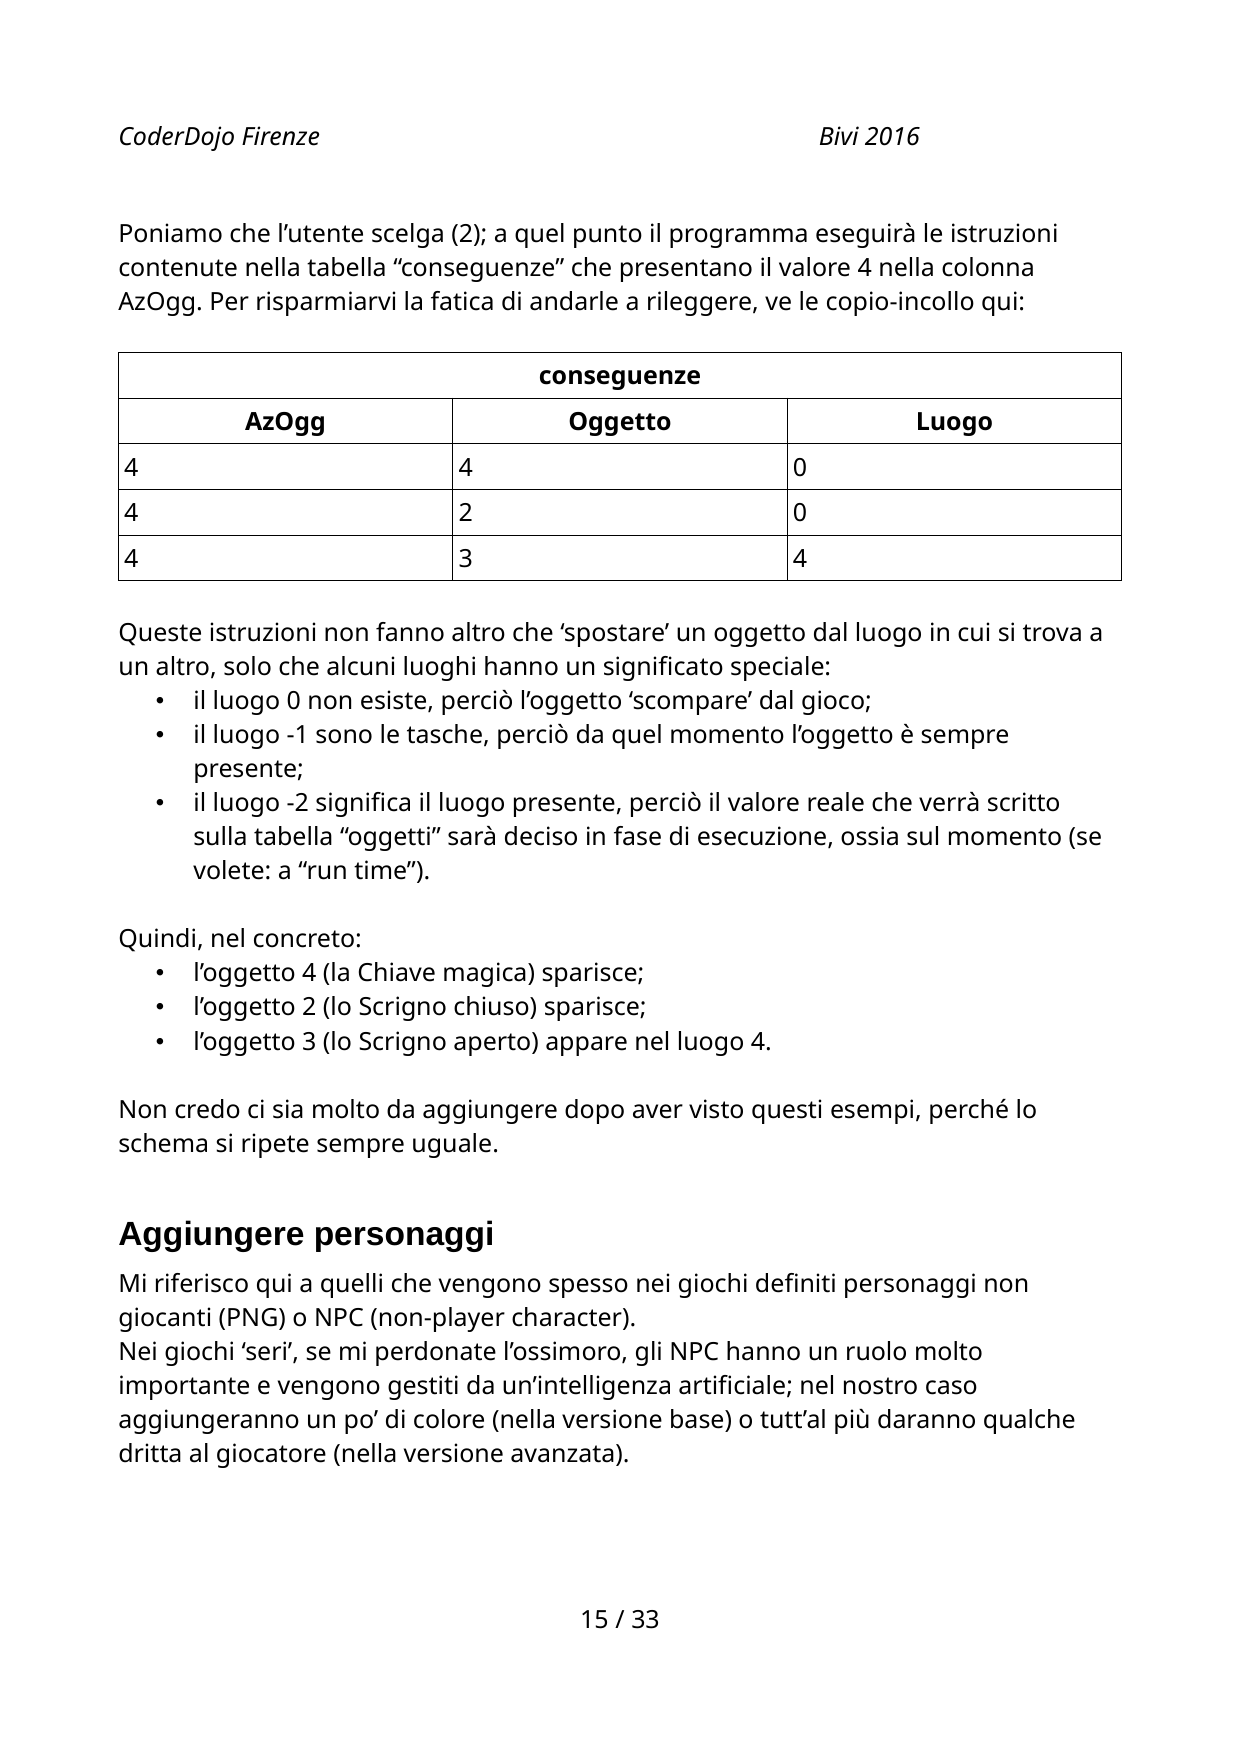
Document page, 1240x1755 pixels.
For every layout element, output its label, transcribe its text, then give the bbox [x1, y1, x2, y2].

text Queste istruzioni non fanno altro che ‘spostare’ un oggetto dal luogo in cui si trova a un altro, solo che alcuni luoghi hanno un significato speciale: [118, 614, 1121, 682]
table_cell 0 [788, 490, 1121, 534]
text Poniamo che l’utente scelga (2); a quel punto il programma eseguirà le istruzioni contenute nella tabella “conseguenze” che presentano il valore 4 nella colonna AzOgg. Per risparmiarvi la fatica di andarle a rileggere, ve le copio-incollo qui: [118, 216, 1121, 318]
table_cell AzOgg [119, 399, 452, 443]
table_cell Luogo [788, 399, 1121, 443]
table_cell 4 [453, 444, 787, 489]
text Quindi, nel concreto: [118, 921, 1121, 955]
table_cell 0 [788, 444, 1121, 489]
table_cell 3 [453, 536, 787, 580]
table_cell 2 [453, 490, 787, 534]
table_cell 4 [119, 444, 452, 489]
text Non credo ci sia molto da aggiungere dopo aver visto questi esempi, perché lo schema si ripete sempre uguale. [118, 1091, 1121, 1159]
text Nei giochi ‘seri’, se mi perdonate l’ossimoro, gli NPC hanno un ruolo molto importante e vengono gestiti da un’intelligenza artificiale; nel nostro caso aggiungeranno un po’ di colore (nella versione base) o tutt’al più daranno qualche dritta al giocatore (nella versione avanzata). [118, 1333, 1121, 1470]
table_header conseguenze [119, 353, 1121, 398]
table_cell 4 [788, 536, 1121, 580]
list il luogo 0 non esiste, perciò l’oggetto ‘scompare’ dal gioco; [156, 682, 1121, 717]
list l’oggetto 4 (la Chiave magica) sparisce; [156, 955, 1121, 989]
list l’oggetto 3 (lo Scrigno aperto) appare nel luogo 4. [156, 1023, 1121, 1057]
table_cell Oggetto [453, 399, 787, 443]
table_cell 4 [119, 536, 452, 580]
list il luogo -2 significa il luogo presente, perciò il valore reale che verrà scritto sulla tabella “oggetti” sarà deciso in fase di esecuzione, ossia sul momento (se volete: a “run time”). [156, 785, 1121, 887]
list il luogo -1 sono le tasche, perciò da quel momento l’oggetto è sempre presente; [156, 717, 1121, 785]
text Mi riferisco qui a quelli che vengono spesso nei giochi definiti personaggi non giocanti (PNG) o NPC (non-player character). [118, 1265, 1121, 1333]
table_cell 4 [119, 490, 452, 534]
subtitle Aggiungere personaggi [118, 1214, 1121, 1253]
list l’oggetto 2 (lo Scrigno chiuso) sparisce; [156, 989, 1121, 1023]
